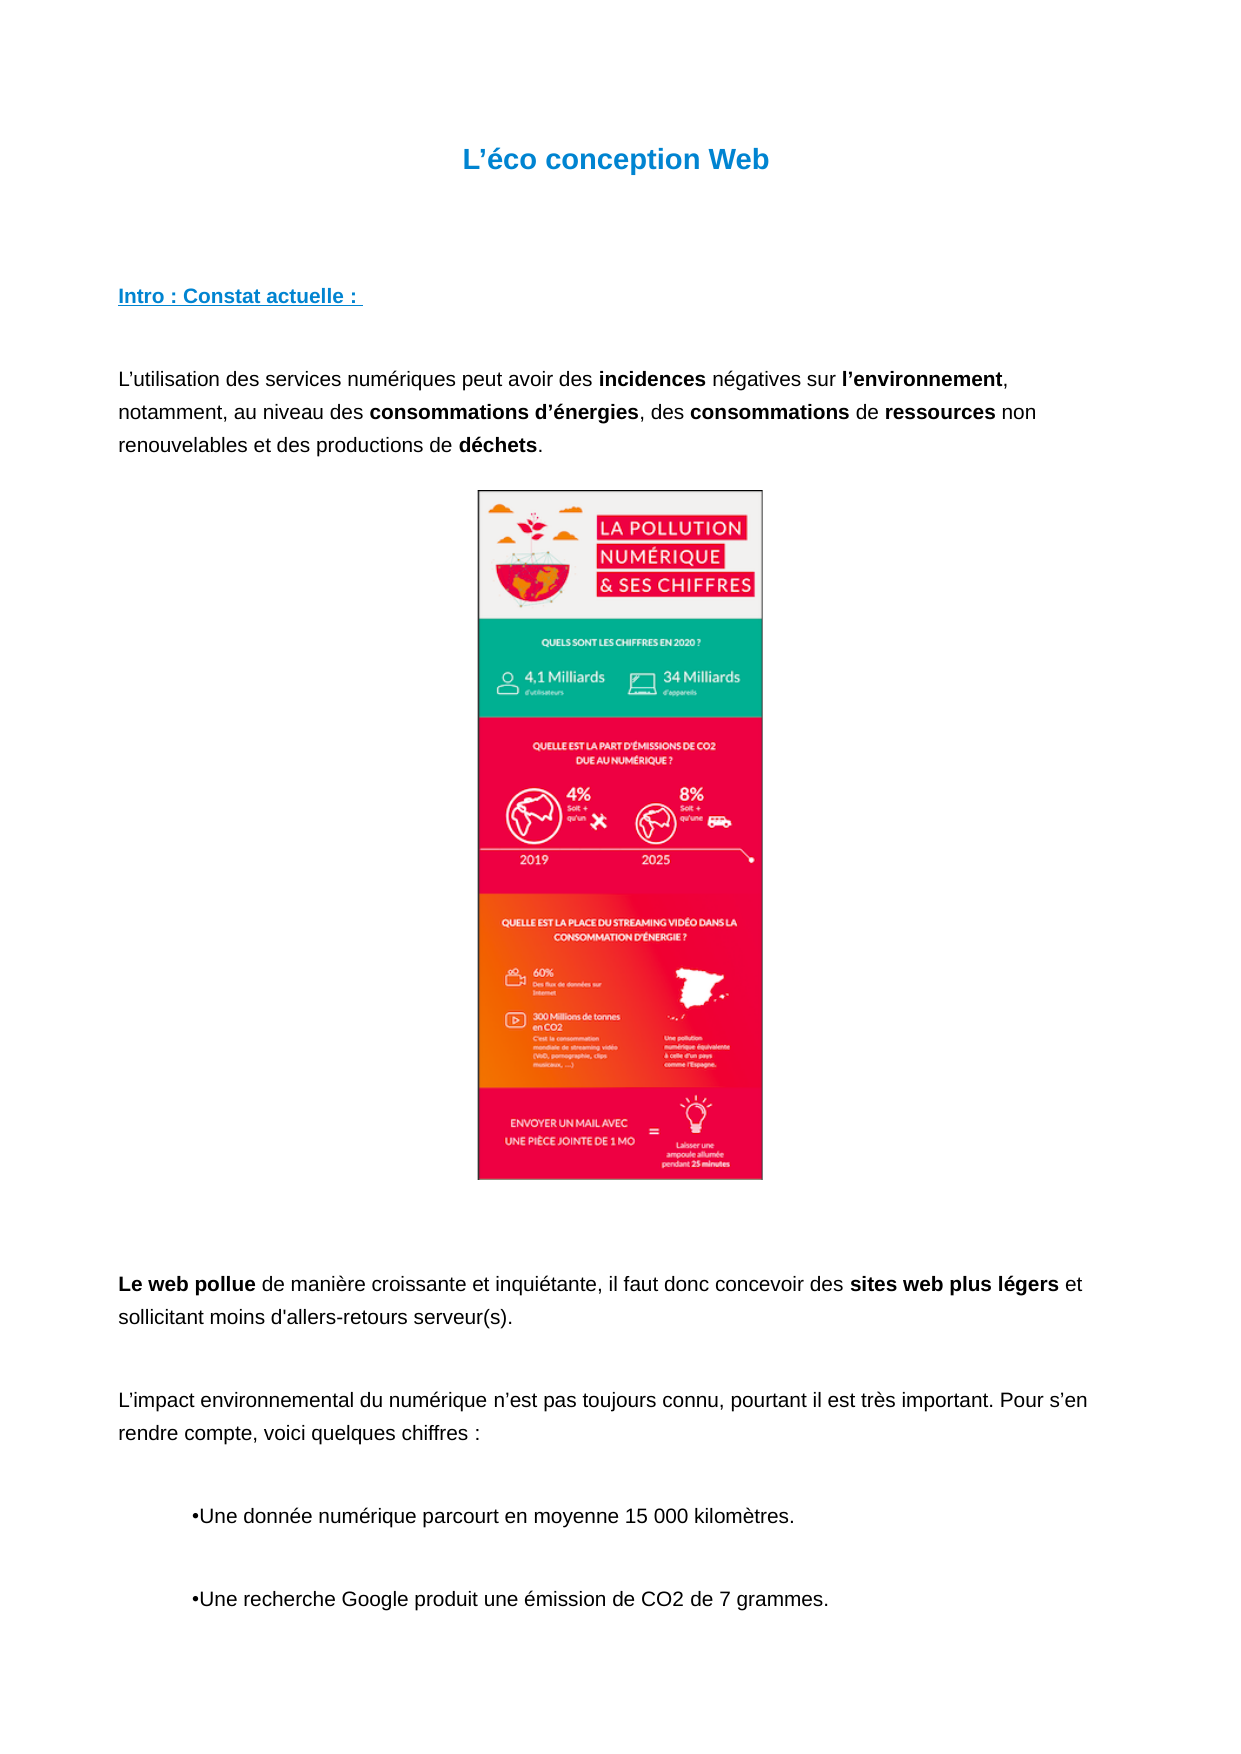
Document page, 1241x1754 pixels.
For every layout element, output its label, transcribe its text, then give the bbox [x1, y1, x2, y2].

text Intro : Constat actuelle : [118, 284, 1122, 308]
text L’impact environnemental du numérique n’est pas toujours connu, pourtant il est très important. Pour s’en rendre compte, voici quelques chiffres : [118, 1388, 1122, 1445]
list Une donnée numérique parcourt en moyenne 15 000 kilomètres. [118, 1504, 1122, 1528]
list Une recherche Google produit une émission de CO2 de 7 grammes. [118, 1587, 1122, 1611]
text L’utilisation des services numériques peut avoir des incidences négatives sur l’environnement, notamment, au niveau des consommations d’énergies, des consommations de ressources non renouvelables et des productions de déchets. [118, 367, 1122, 457]
picture [477, 490, 763, 1180]
text Le web pollue de manière croissante et inquiétante, il faut donc concevoir des sites web plus légers et sollicitant moins d'allers-retours serveur(s). [118, 1272, 1122, 1329]
text L’éco conception Web [118, 142, 1122, 176]
